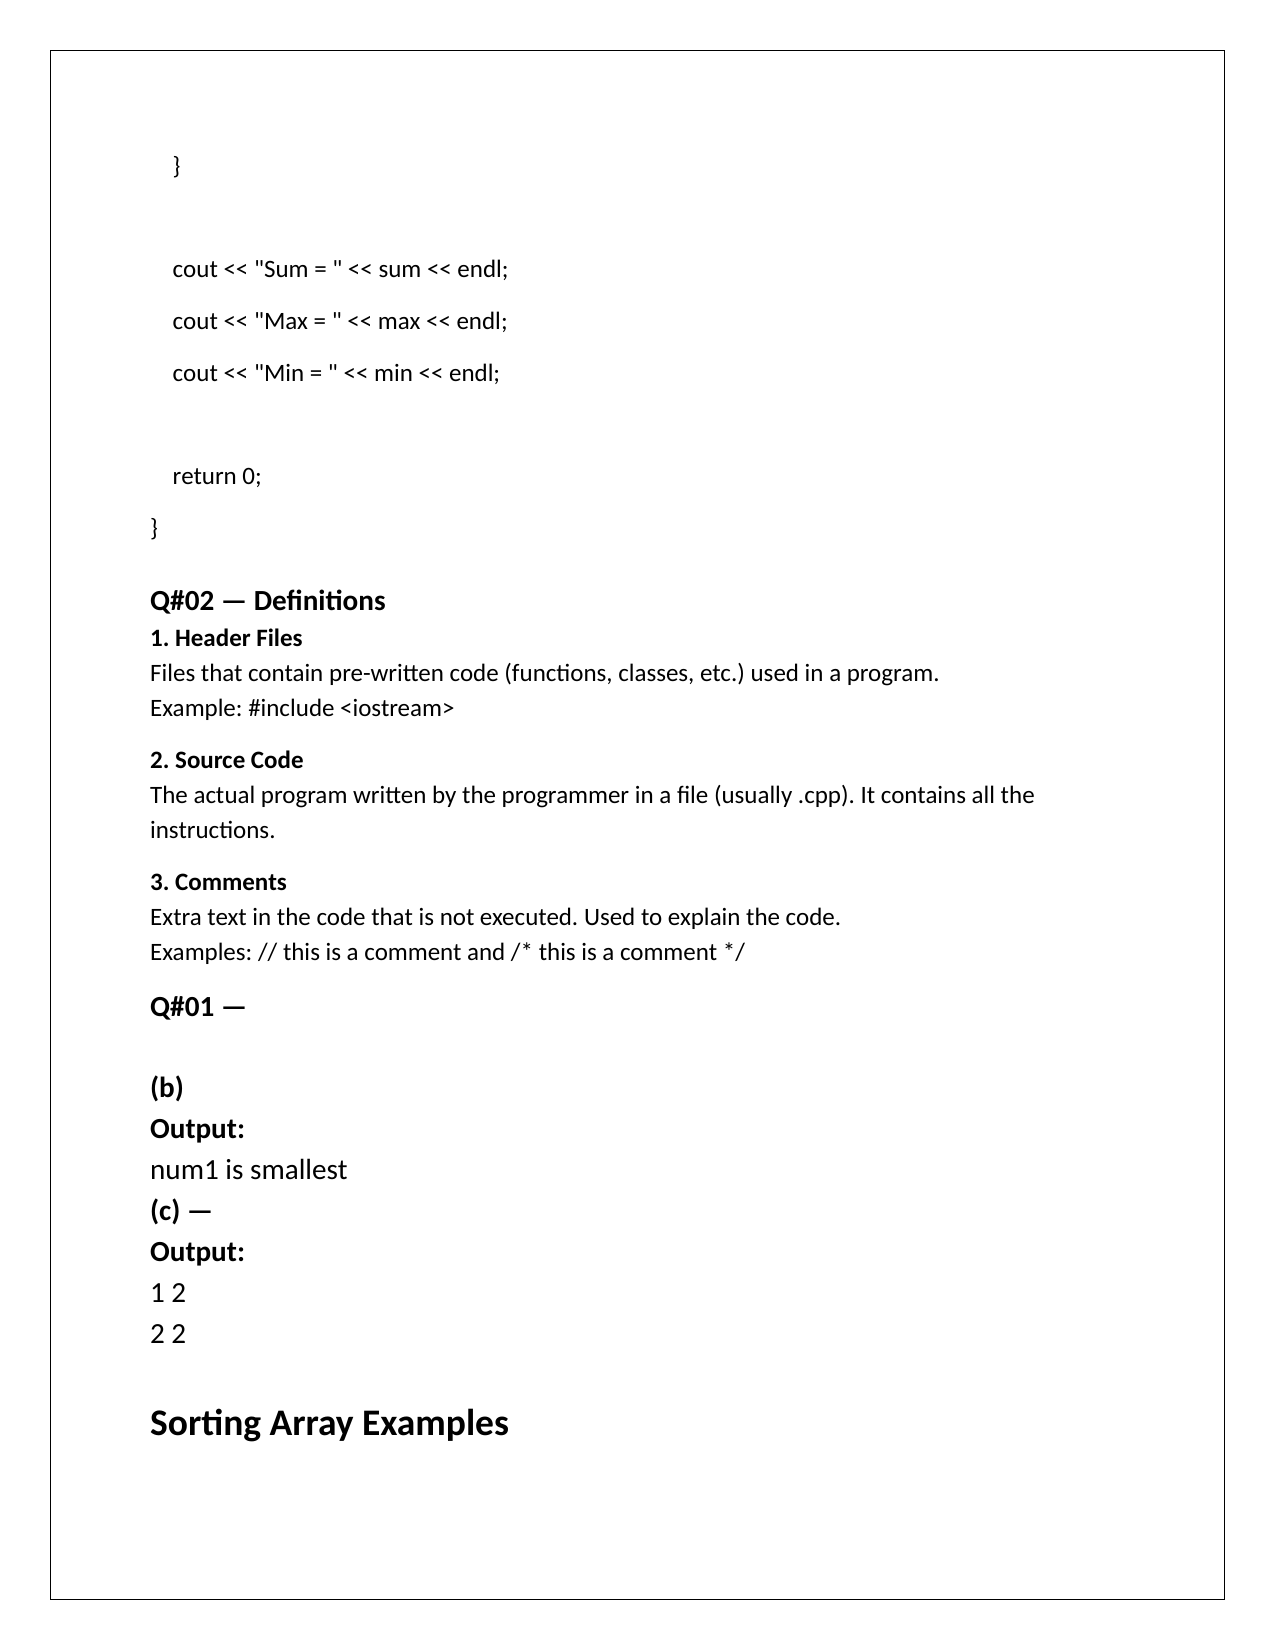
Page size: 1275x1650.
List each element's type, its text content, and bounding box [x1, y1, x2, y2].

text 2. Source Code The actual program written by the programmer in a file (usually .cpp). It contains all the instructions. [150, 744, 1125, 845]
text return 0; [150, 460, 1125, 491]
text Q#01 — (b) Output: num1 is smallest (c) — Output: 1 2 2 2 Sorting Array Examples [150, 988, 1125, 1485]
text 3. Comments Extra text in the code that is not executed. Used to explain the code. Examples: // this is a comment and /* this is a comment */ [150, 866, 1125, 966]
text cout << "Max = " << max << endl; [150, 305, 1125, 336]
text } Q#02 — Definitions 1. Header Files Files that contain pre-written code (functions, classes, etc.) used in a program. Example: #include <iostream> [150, 512, 1125, 723]
text cout << "Min = " << min << endl; [150, 357, 1125, 387]
text } [150, 150, 1125, 181]
text cout << "Sum = " << sum << endl; [150, 253, 1125, 284]
